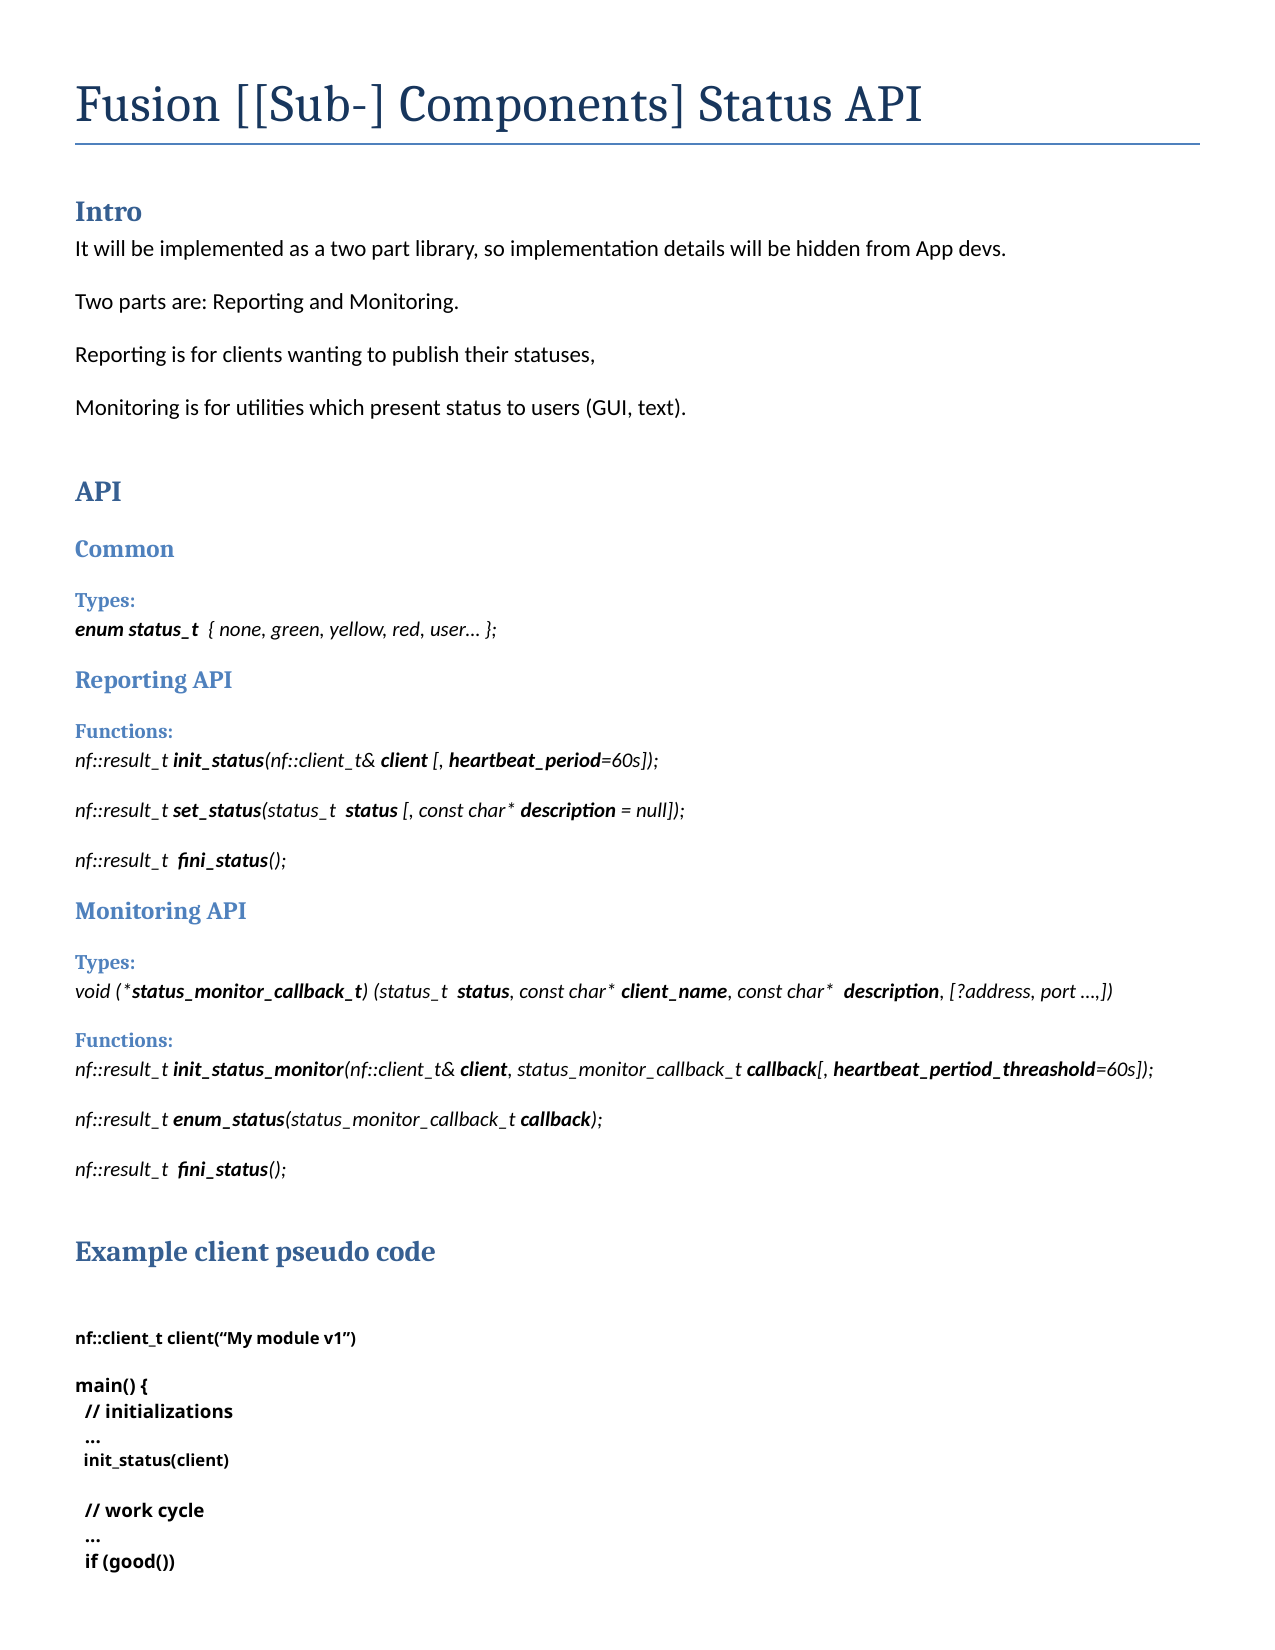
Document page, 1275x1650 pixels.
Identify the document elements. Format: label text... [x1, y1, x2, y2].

text nf::result_t init_status(nf::client_t& client [, heartbeat_period=60s]); [75, 747, 1200, 773]
text Reporting is for clients wanting to publish their statuses, [75, 340, 1200, 368]
text enum status_t { none, green, yellow, red, user… }; [75, 616, 1200, 641]
text nf::result_t init_status_monitor(nf::client_t& client, status_monitor_callback_t callback[, heartbeat_pertiod_threashold=60s]); [75, 1056, 1200, 1081]
text init_status(client) [75, 1449, 1200, 1472]
text // initializations [75, 1398, 1200, 1423]
subtitle Types: [75, 588, 1200, 612]
text nf::result_t enum_status(status_monitor_callback_t callback); [75, 1106, 1200, 1131]
text if (good()) [75, 1548, 1200, 1574]
subtitle Intro [75, 195, 1200, 229]
subtitle Monitoring API [75, 897, 1200, 926]
title Fusion [[Sub-] Components] Status API [75, 75, 1200, 143]
text main() { [75, 1372, 1200, 1398]
text void (*status_monitor_callback_t) (status_t status, const char* client_name, const char* description, [?address, port …,]) [75, 978, 1200, 1004]
subtitle API [75, 475, 1200, 509]
subtitle Reporting API [75, 666, 1200, 694]
text Monitoring is for utilities which present status to users (GUI, text). [75, 393, 1200, 421]
text nf::result_t fini_status(); [75, 1156, 1200, 1181]
text nf::result_t set_status(status_t status [, const char* description = null]); [75, 797, 1200, 823]
subtitle Example client pseudo code [75, 1235, 1200, 1269]
subtitle Common [75, 534, 1200, 563]
subtitle Functions: [75, 1028, 1200, 1052]
subtitle Functions: [75, 720, 1200, 744]
text nf::client_t client(“My module v1”) [75, 1327, 1200, 1349]
subtitle Types: [75, 951, 1200, 975]
text ... [75, 1423, 1200, 1449]
text nf::result_t fini_status(); [75, 847, 1200, 873]
text // work cycle [75, 1497, 1200, 1523]
text ... [75, 1523, 1200, 1548]
text Two parts are: Reporting and Monitoring. [75, 287, 1200, 315]
text It will be implemented as a two part library, so implementation details will be hidden from App devs. [75, 234, 1200, 262]
